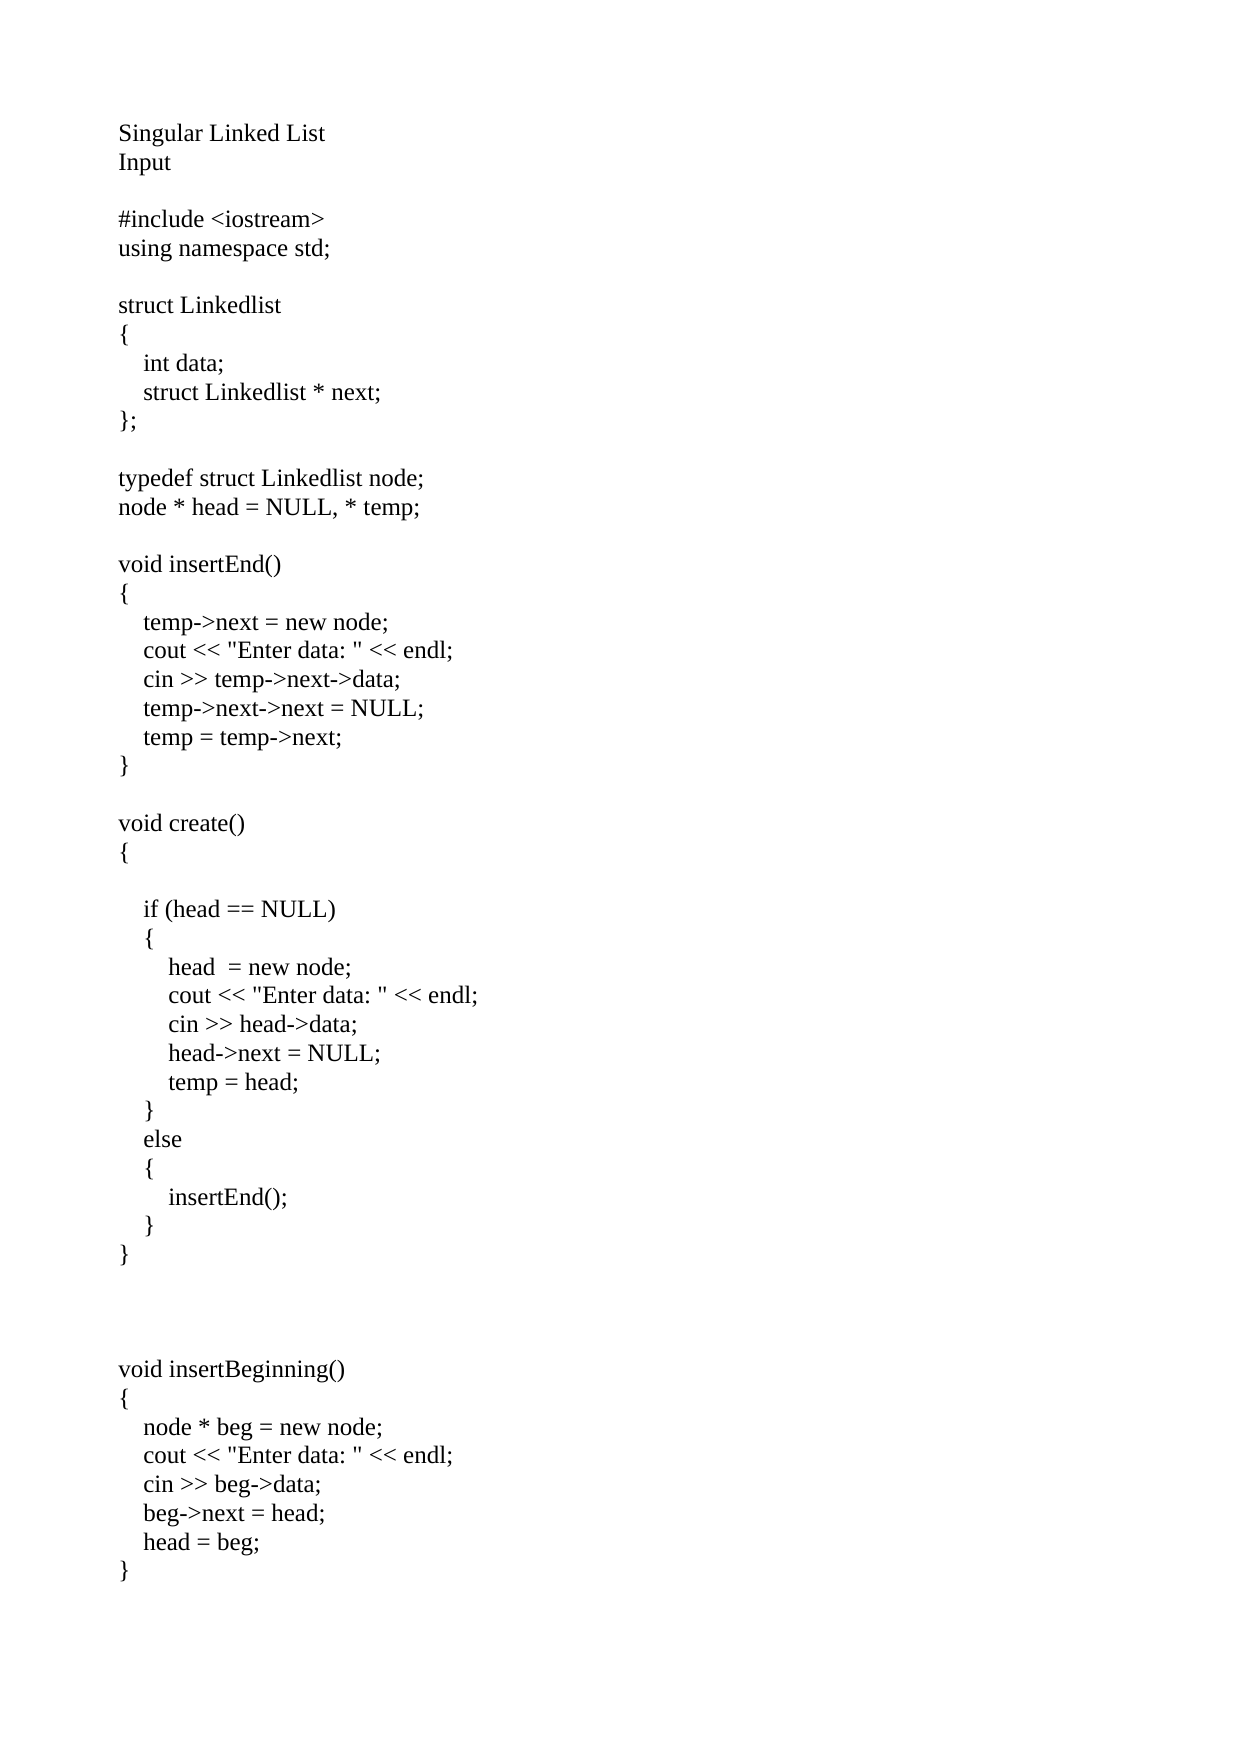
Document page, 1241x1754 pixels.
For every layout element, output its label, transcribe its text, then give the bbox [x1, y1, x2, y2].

text cin >> beg->data; [118, 1469, 1122, 1498]
text temp = temp->next; [118, 722, 1122, 751]
text head = new node; [118, 952, 1122, 981]
text { [118, 319, 1122, 348]
text using namespace std; [118, 233, 1122, 262]
text void insertBeginning() [118, 1354, 1122, 1383]
text }; [118, 406, 1122, 434]
text temp->next->next = NULL; [118, 693, 1122, 722]
text { [118, 837, 1122, 866]
text } [118, 1556, 1122, 1584]
text { [118, 923, 1122, 952]
text temp = head; [118, 1067, 1122, 1096]
text cout << "Enter data: " << endl; [118, 1441, 1122, 1469]
text if (head == NULL) [118, 894, 1122, 923]
text typedef struct Linkedlist node; [118, 463, 1122, 492]
text cout << "Enter data: " << endl; [118, 636, 1122, 664]
text temp->next = new node; [118, 607, 1122, 636]
text } [118, 751, 1122, 779]
text struct Linkedlist * next; [118, 377, 1122, 406]
text } [118, 1239, 1122, 1268]
text { [118, 1383, 1122, 1412]
text int data; [118, 348, 1122, 377]
text cin >> head->data; [118, 1009, 1122, 1038]
text insertEnd(); [118, 1182, 1122, 1211]
text beg->next = head; [118, 1498, 1122, 1527]
text head = beg; [118, 1527, 1122, 1556]
text void insertEnd() [118, 549, 1122, 578]
text cin >> temp->next->data; [118, 664, 1122, 693]
text } [118, 1211, 1122, 1239]
text else [118, 1124, 1122, 1153]
text void create() [118, 808, 1122, 837]
text } [118, 1096, 1122, 1124]
text Singular Linked List [118, 118, 1122, 147]
text { [118, 578, 1122, 607]
text node * beg = new node; [118, 1412, 1122, 1441]
text #include <iostream> [118, 204, 1122, 233]
text struct Linkedlist [118, 291, 1122, 319]
text Input [118, 147, 1122, 176]
text node * head = NULL, * temp; [118, 492, 1122, 521]
text head->next = NULL; [118, 1038, 1122, 1067]
text { [118, 1153, 1122, 1182]
text cout << "Enter data: " << endl; [118, 981, 1122, 1009]
